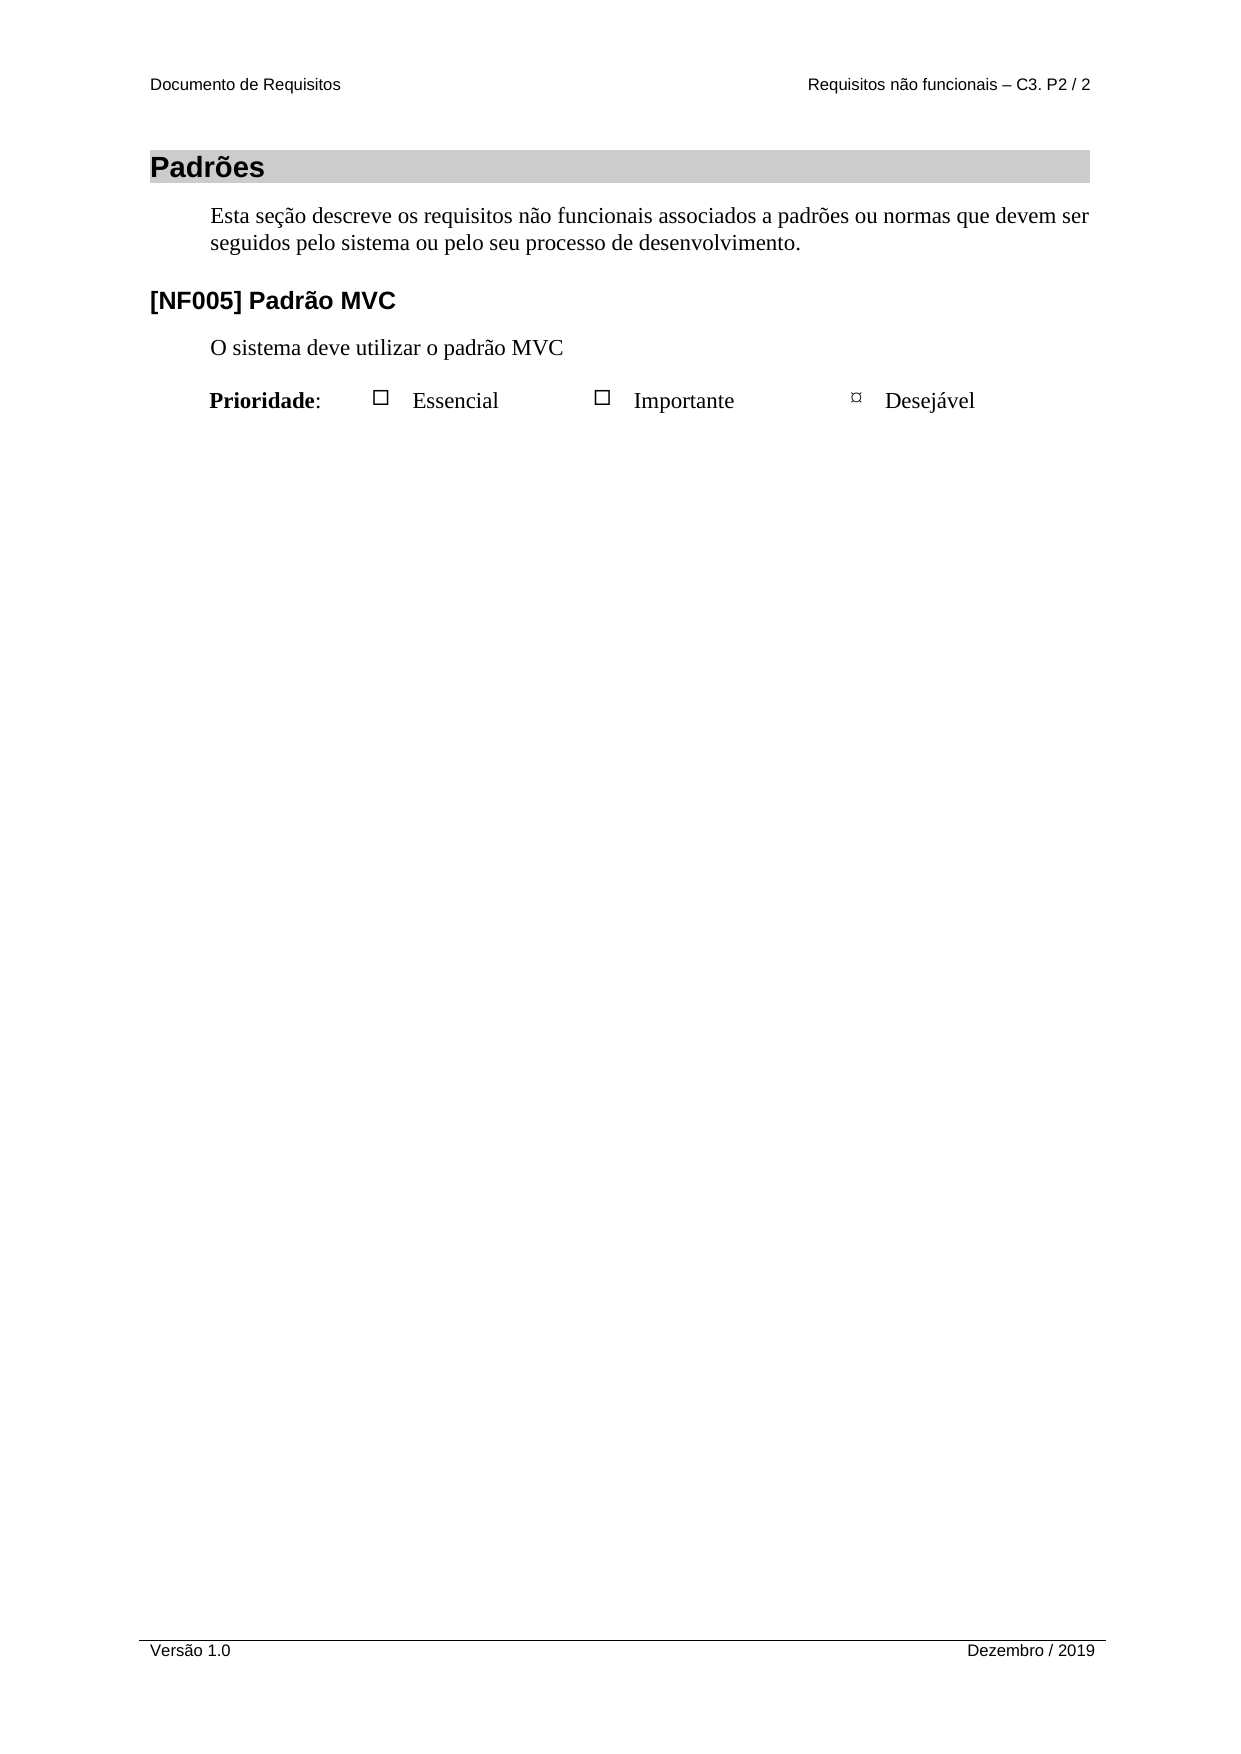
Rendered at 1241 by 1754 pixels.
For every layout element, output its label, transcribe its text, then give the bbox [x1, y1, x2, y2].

table_header Desejável [874, 366, 1017, 435]
table_header  [357, 366, 401, 435]
text O sistema deve utilizar o padrão MVC [210, 334, 1090, 360]
text Esta seção descreve os requisitos não funcionais associados a padrões ou normas que devem ser seguidos pelo sistema ou pelo seu processo de desenvolvimento. [210, 202, 1090, 255]
table_header Prioridade: [194, 366, 357, 435]
table_header Importante [623, 366, 829, 435]
table_header  [578, 366, 622, 435]
text [NF005] Padrão MVC [150, 286, 1090, 315]
table_header x [829, 366, 873, 435]
subtitle Padrões [150, 150, 1090, 183]
table_header Essencial [401, 366, 578, 435]
